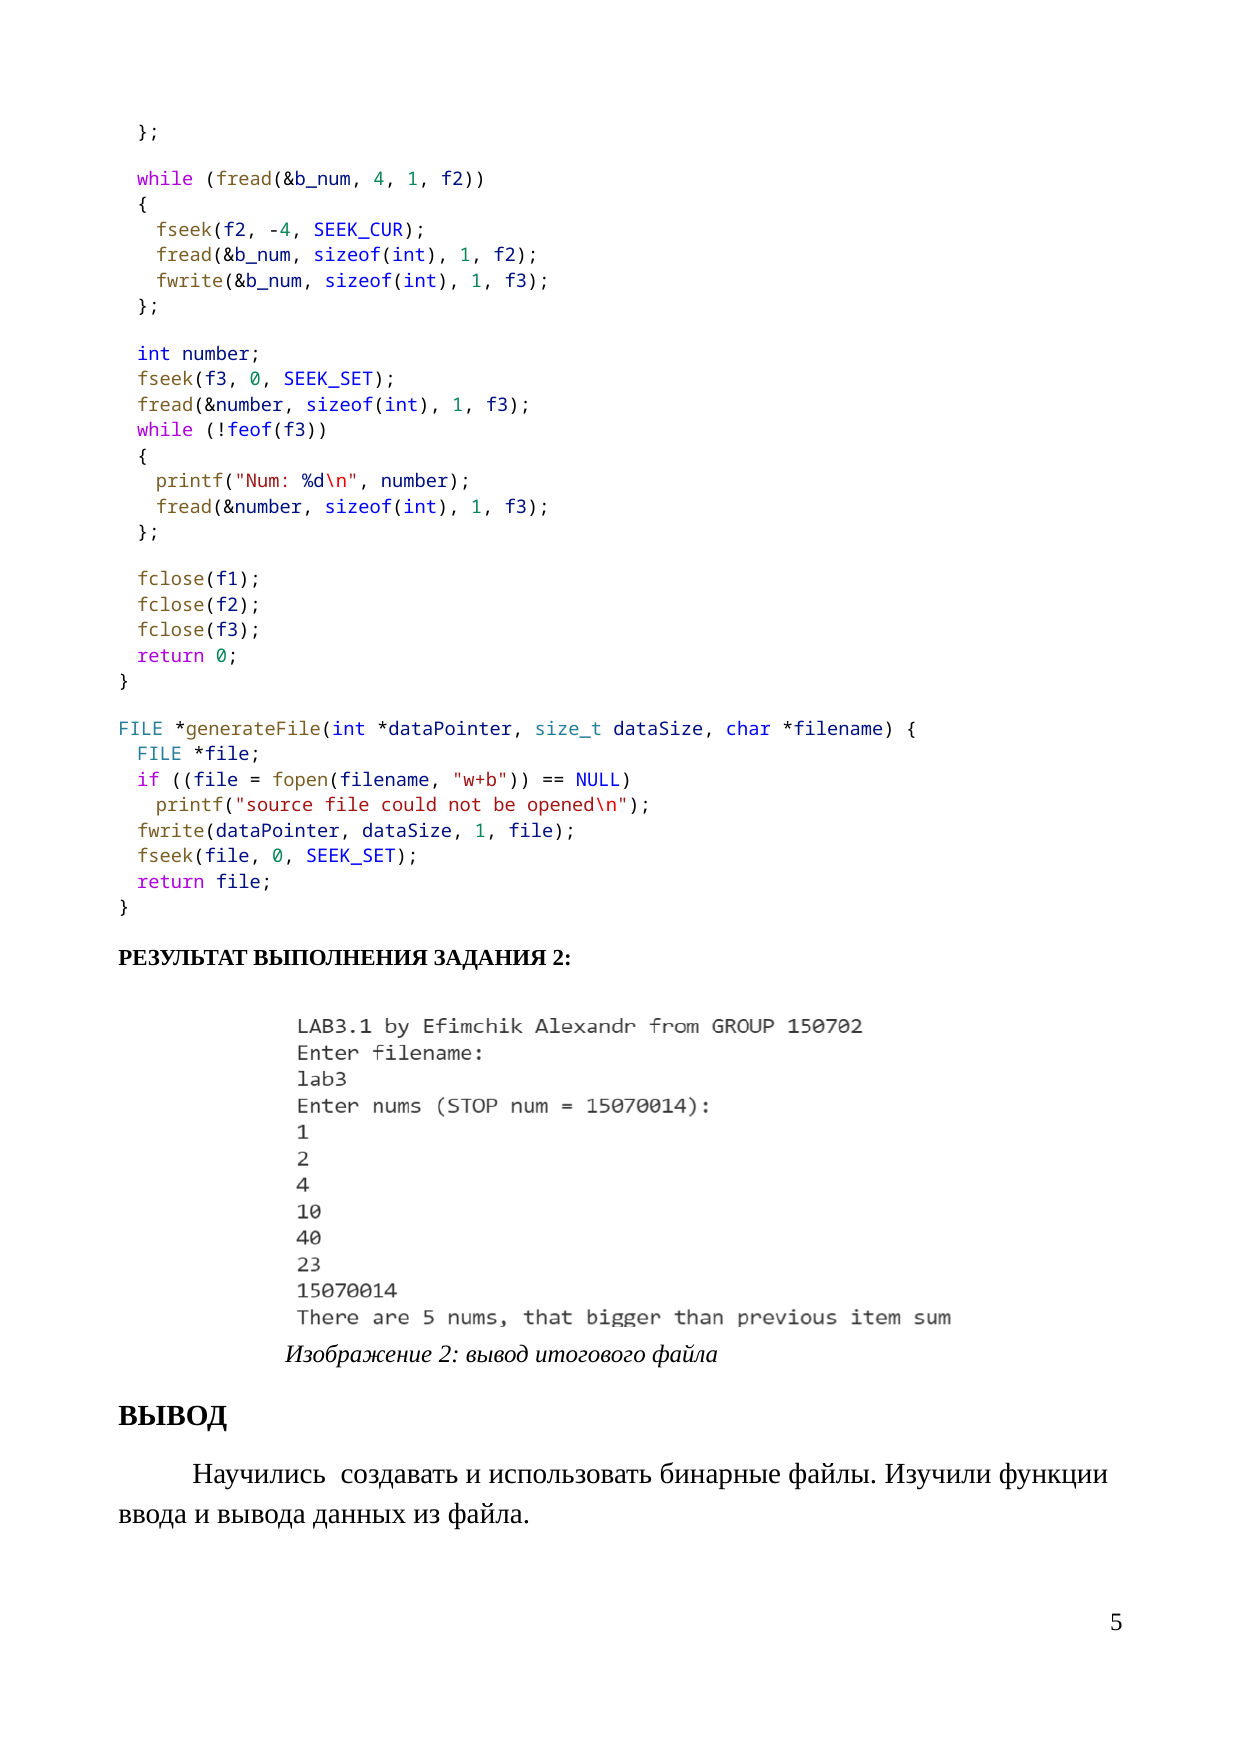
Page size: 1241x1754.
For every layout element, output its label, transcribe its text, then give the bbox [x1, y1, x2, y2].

text { [118, 442, 1122, 467]
text printf("source file could not be opened\n"); [118, 791, 1122, 817]
text fseek(file, 0, SEEK_SET); [118, 842, 1122, 868]
text }; [118, 518, 1122, 544]
text FILE *file; [118, 740, 1122, 766]
subtitle Результат выполнения задания 2: [118, 944, 1122, 970]
text int number; [118, 340, 1122, 365]
text fseek(f2, -4, SEEK_CUR); [118, 216, 1122, 242]
text { [118, 191, 1122, 216]
text while (fread(&b_num, 4, 1, f2)) [118, 165, 1122, 191]
text Научились создавать и использовать бинарные файлы. Изучили функции ввода и вывода данных из файла. [118, 1456, 1122, 1530]
text } [118, 893, 1122, 919]
text fclose(f3); [118, 617, 1122, 642]
text while (!feof(f3)) [118, 416, 1122, 442]
text fread(&number, sizeof(int), 1, f3); [118, 391, 1122, 416]
text fclose(f2); [118, 591, 1122, 617]
text }; [118, 293, 1122, 318]
subtitle Вывод [118, 1398, 1122, 1431]
text fread(&b_num, sizeof(int), 1, f2); [118, 242, 1122, 267]
picture [285, 1008, 993, 1327]
text }; [118, 118, 1122, 144]
text fread(&number, sizeof(int), 1, f3); [118, 493, 1122, 518]
text } [118, 668, 1122, 693]
text FILE *generateFile(int *dataPointer, size_t dataSize, char *filename) { [118, 715, 1122, 740]
text if ((file = fopen(filename, "w+b")) == NULL) [118, 766, 1122, 791]
text return 0; [118, 642, 1122, 668]
text return file; [118, 868, 1122, 893]
text fseek(f3, 0, SEEK_SET); [118, 365, 1122, 391]
text printf("Num: %d\n", number); [118, 467, 1122, 493]
text fclose(f1); [118, 566, 1122, 591]
text fwrite(&b_num, sizeof(int), 1, f3); [118, 267, 1122, 293]
text Изображение 2: вывод итогового файла [285, 1327, 992, 1367]
text fwrite(dataPointer, dataSize, 1, file); [118, 817, 1122, 842]
